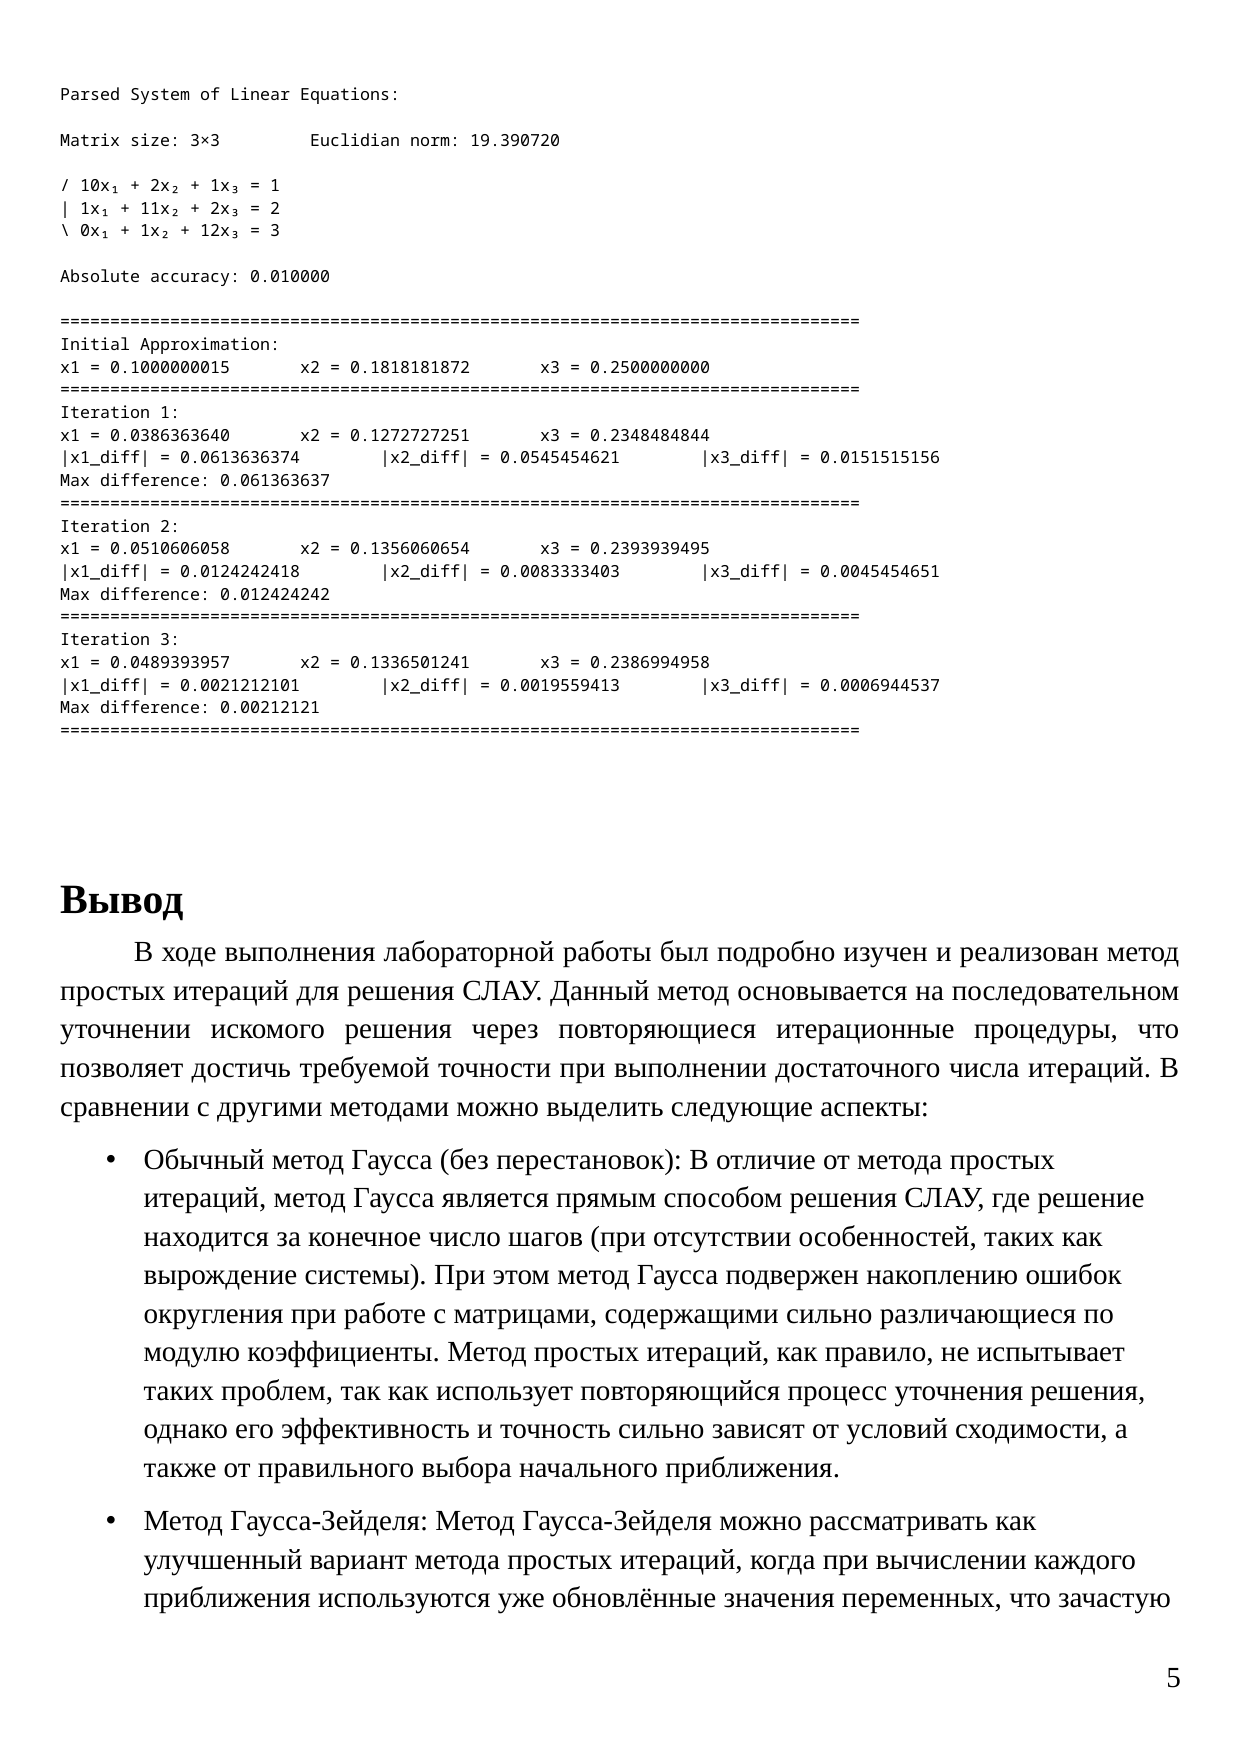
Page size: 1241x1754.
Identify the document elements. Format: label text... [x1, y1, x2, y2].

text В ходе выполнения лабораторной работы был подробно изучен и реализован метод простых итераций для решения СЛАУ. Данный метод основывается на последовательном уточнении искомого решения через повторяющиеся итерационные процедуры, что позволяет достичь требуемой точности при выполнении достаточного числа итераций. В сравнении с другими методами можно выделить следующие аспекты: [60, 934, 1181, 1122]
list Обычный метод Гаусса (без перестановок): В отличие от метода простых итераций, метод Гаусса является прямым способом решения СЛАУ, где решение находится за конечное число шагов (при отсутствии особенностей, таких как вырождение системы). При этом метод Гаусса подвержен накоплению ошибок округления при работе с матрицами, содержащими сильно различающиеся по модулю коэффициенты. Метод простых итераций, как правило, не испытывает таких проблем, так как использует повторяющийся процесс уточнения решения, однако его эффективность и точность сильно зависят от условий сходимости, а также от правильного выбора начального приближения. [106, 1142, 1181, 1484]
subtitle Вывод [60, 874, 1181, 922]
list Метод Гаусса-Зейделя: Метод Гаусса-Зейделя можно рассматривать как улучшенный вариант метода простых итераций, когда при вычислении каждого приближения используются уже обновлённые значения переменных, что зачастую [106, 1503, 1181, 1614]
text Parsed System of Linear Equations: Matrix size: 3×3 Euclidian norm: 19.390720 / 10x₁ + 2x₂ + 1x₃ = 1 | 1x₁ + 11x₂ + 2x₃ = 2 \ 0x₁ + 1x₂ + 12x₃ = 3 Absolute accuracy: 0.010000 ================================================================================ Initial Approximation: x1 = 0.1000000015 x2 = 0.1818181872 x3 = 0.2500000000 ================================================================================ Iteration 1: x1 = 0.0386363640 x2 = 0.1272727251 x3 = 0.2348484844 |x1_diff| = 0.0613636374 |x2_diff| = 0.0545454621 |x3_diff| = 0.0151515156 Max difference: 0.061363637 ================================================================================ Iteration 2: x1 = 0.0510606058 x2 = 0.1356060654 x3 = 0.2393939495 |x1_diff| = 0.0124242418 |x2_diff| = 0.0083333403 |x3_diff| = 0.0045454651 Max difference: 0.012424242 ================================================================================ Iteration 3: x1 = 0.0489393957 x2 = 0.1336501241 x3 = 0.2386994958 |x1_diff| = 0.0021212101 |x2_diff| = 0.0019559413 |x3_diff| = 0.0006944537 Max difference: 0.00212121 ================================================================================ [60, 60, 1181, 821]
